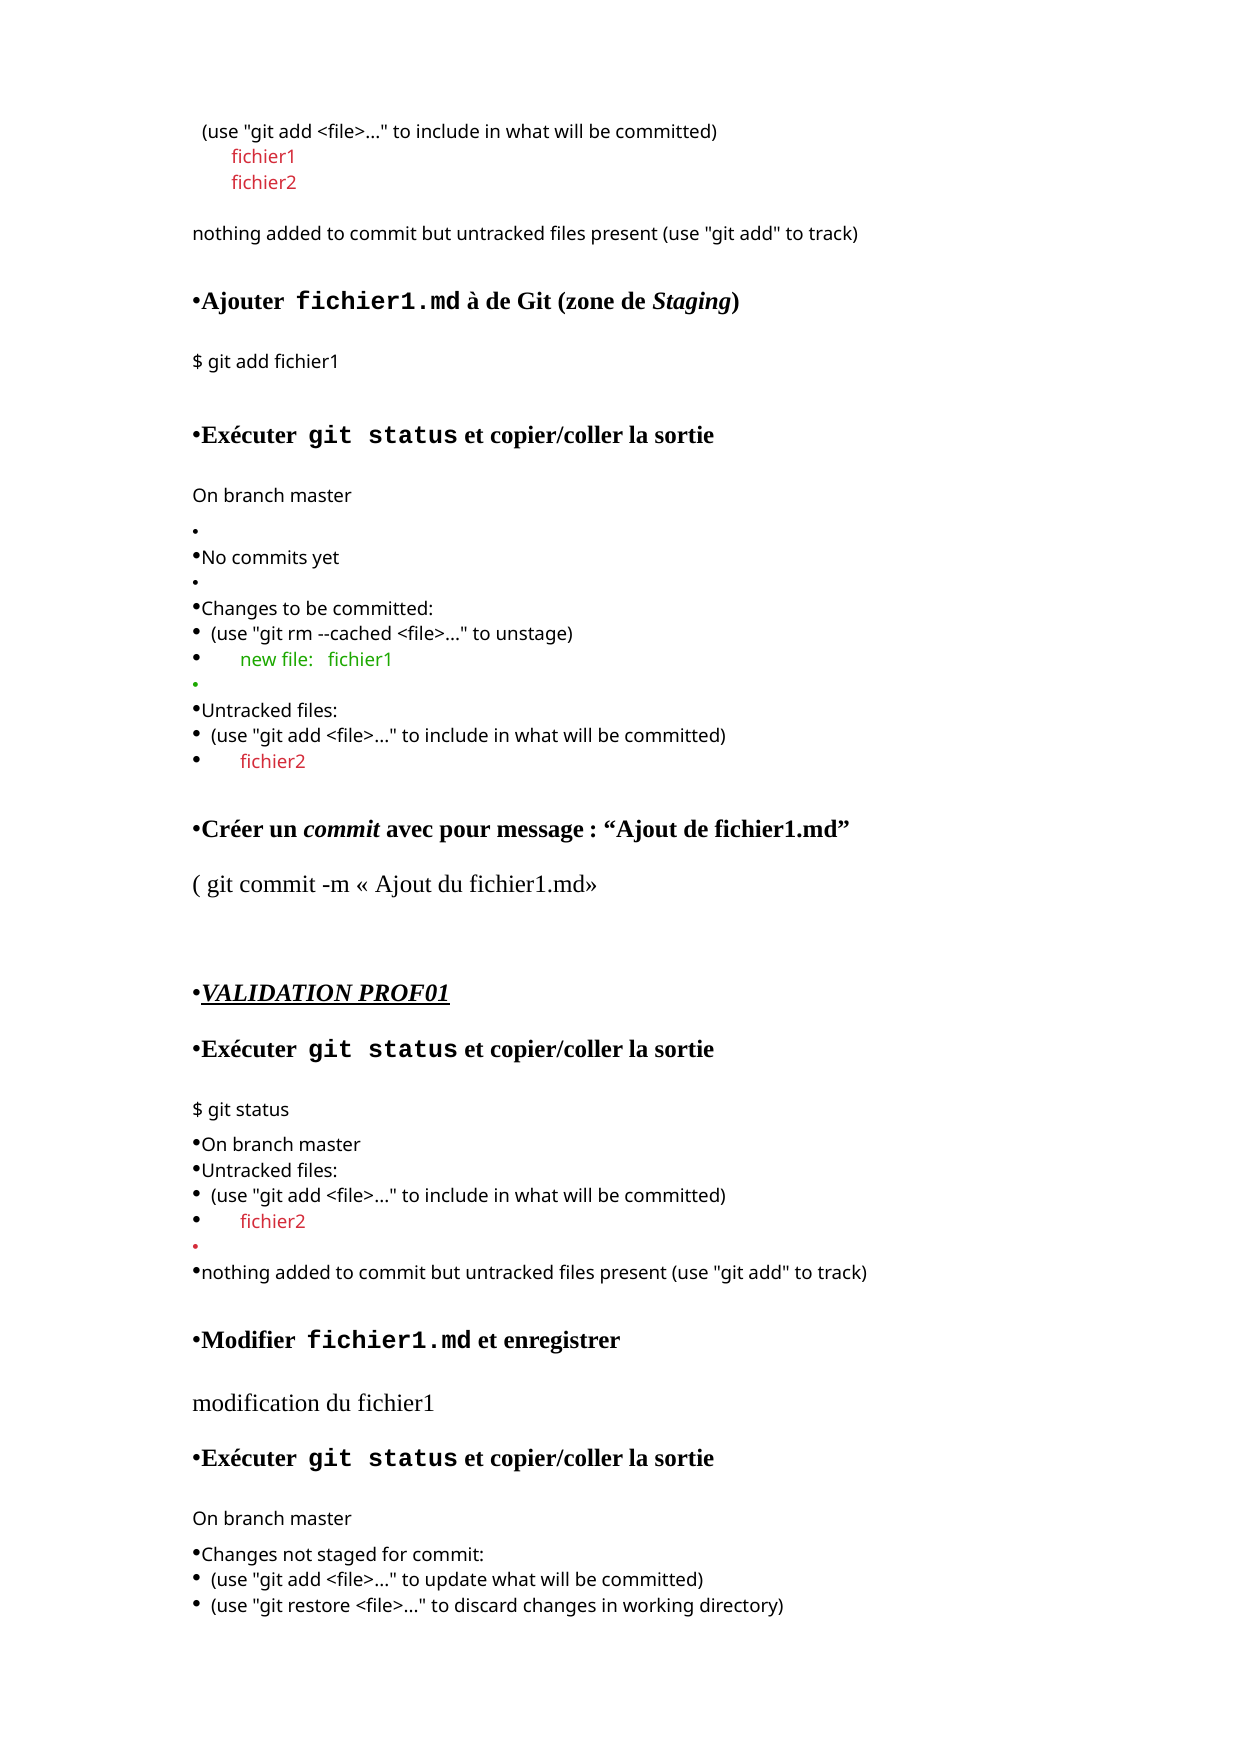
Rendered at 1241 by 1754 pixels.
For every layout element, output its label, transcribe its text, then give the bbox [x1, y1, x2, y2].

list (use "git add <file>..." to update what will be committed) [118, 1566, 1122, 1592]
list nothing added to commit but untracked files present (use "git add" to track) [118, 220, 1122, 246]
list fichier2 [118, 748, 1122, 774]
list Exécuter git status et copier/coller la sortie [118, 1033, 303, 1067]
list Modifier fichier1.md et enregistrer [118, 1325, 302, 1359]
list No commits yet [118, 544, 1122, 569]
list modification du fichier1 [118, 1388, 1122, 1416]
list fichier2 [118, 1208, 1122, 1234]
list Changes not staged for commit: [118, 1541, 1122, 1566]
list Untracked files: [118, 697, 1122, 723]
list Créer un commit avec pour message : “Ajout de fichier1.md” [118, 814, 1122, 843]
list Exécuter git status et copier/coller la sortie [118, 1442, 1122, 1477]
list nothing added to commit but untracked files present (use "git add" to track) [118, 1259, 1122, 1285]
list Ajouter fichier1.md à de Git (zone de Staging) [118, 286, 291, 320]
list ( git commit -m « Ajout du fichier1.md» [118, 869, 1122, 897]
list new file: fichier1 [118, 646, 1122, 672]
list (use "git add <file>..." to include in what will be committed) [118, 118, 1122, 144]
list $ git add fichier1 [118, 349, 1122, 374]
list Exécuter git status et copier/coller la sortie [304, 1033, 1122, 1067]
list Modifier fichier1.md et enregistrer [303, 1325, 1122, 1359]
list fichier1 [118, 144, 1122, 169]
list Exécuter git status et copier/coller la sortie [118, 420, 303, 454]
list Exécuter git status et copier/coller la sortie [304, 420, 1122, 454]
list (use "git rm --cached <file>..." to unstage) [118, 621, 1122, 646]
list $ git status [118, 1096, 1122, 1121]
list On branch master [118, 483, 1122, 508]
list Ajouter fichier1.md à de Git (zone de Staging) [292, 286, 1122, 320]
list Changes to be committed: [118, 595, 1122, 621]
list VALIDATION PROF01 [118, 978, 1122, 1007]
list On branch master [118, 1505, 1122, 1531]
list On branch master [118, 1132, 1122, 1157]
list Untracked files: [118, 1157, 1122, 1183]
list fichier2 [118, 169, 1122, 195]
list (use "git restore <file>..." to discard changes in working directory) [118, 1592, 1122, 1617]
list (use "git add <file>..." to include in what will be committed) [118, 723, 1122, 748]
list (use "git add <file>..." to include in what will be committed) [118, 1183, 1122, 1208]
